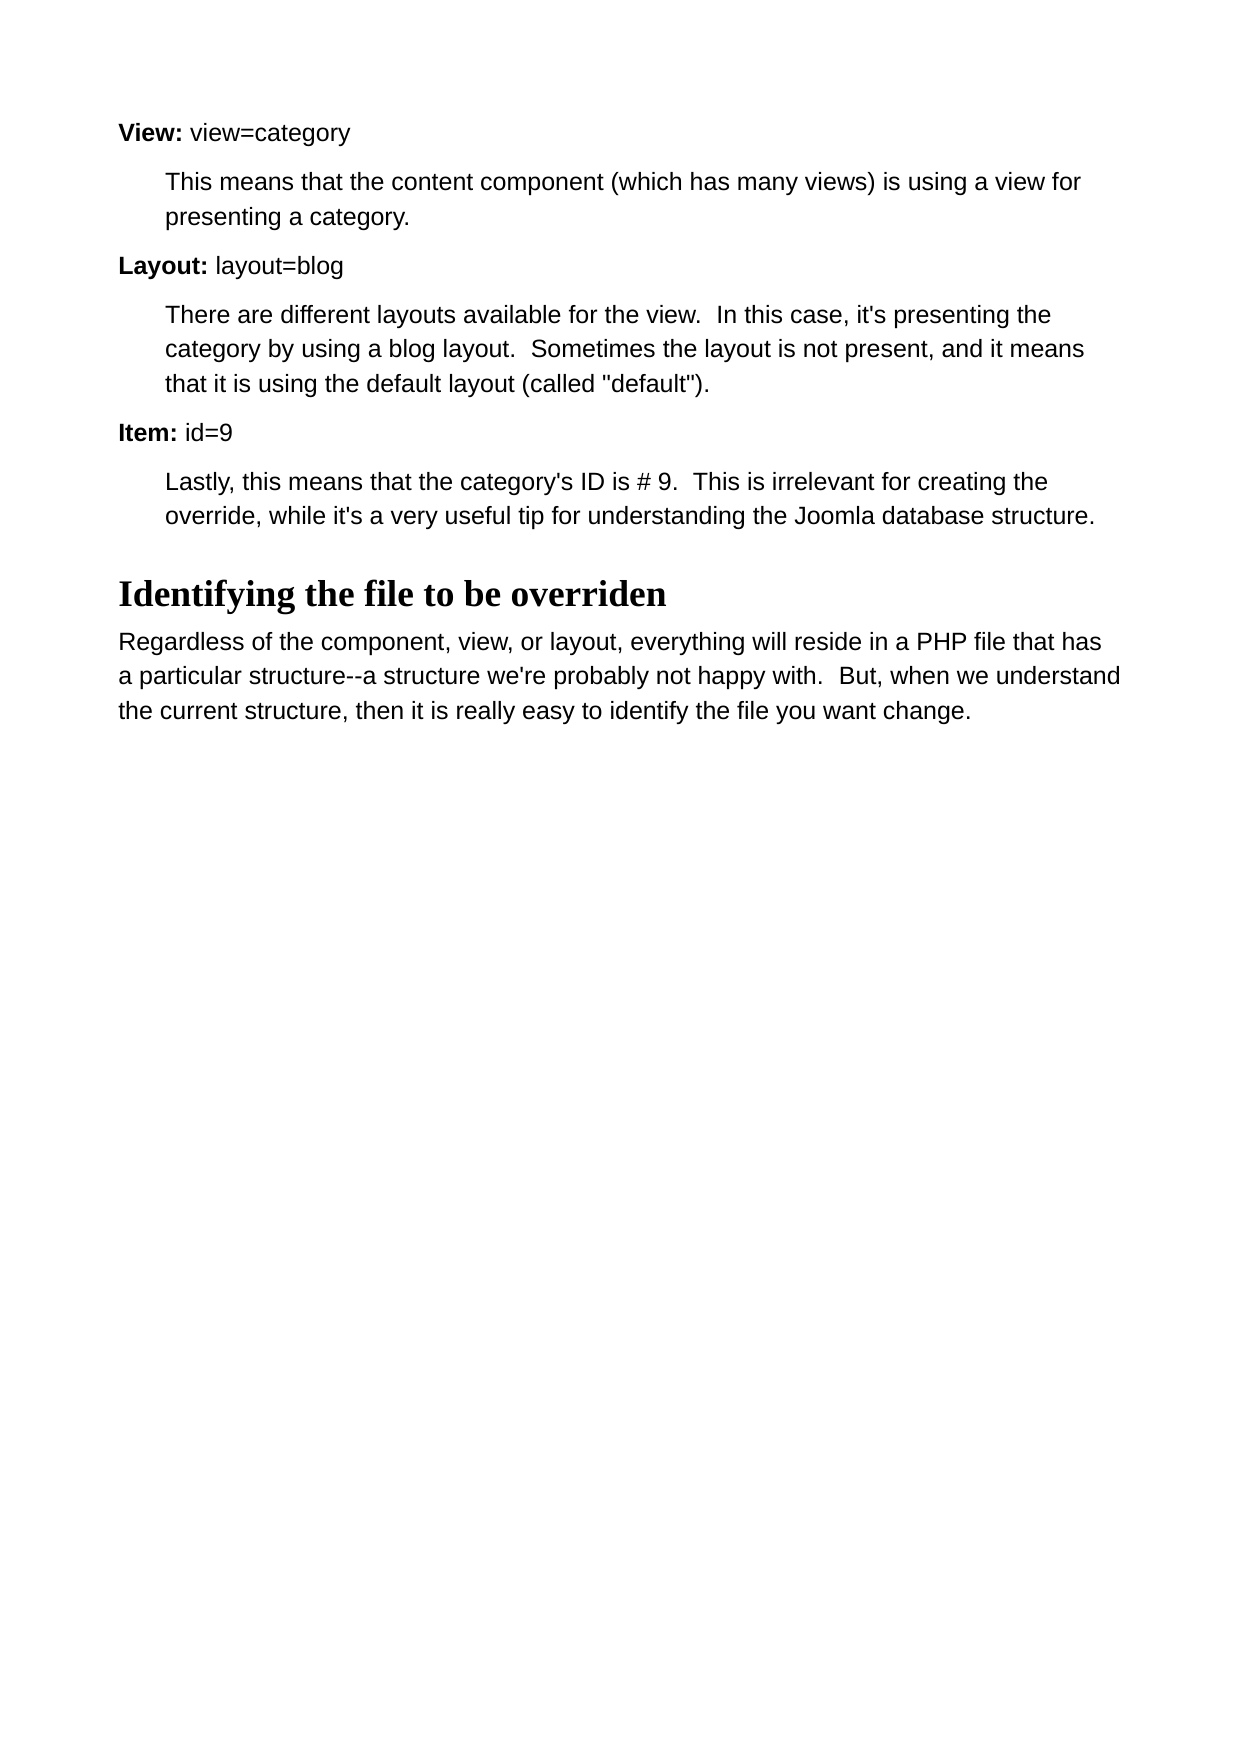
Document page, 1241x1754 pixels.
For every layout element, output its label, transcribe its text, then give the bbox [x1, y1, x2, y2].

text Item: id=9 [118, 418, 1122, 447]
text Lastly, this means that the category's ID is # 9. This is irrelevant for creating the override, while it's a very useful tip for understanding the Joomla database structure. [165, 467, 1122, 530]
text View: view=category [118, 118, 1122, 147]
text Layout: layout=blog [118, 251, 1122, 279]
text Regardless of the component, view, or layout, everything will reside in a PHP file that has a particular structure--a structure we're probably not happy with. But, when we understand the current structure, then it is really easy to identify the file you want change. [118, 627, 1122, 724]
text There are different layouts available for the view. In this case, it's presenting the category by using a blog layout. Sometimes the layout is not present, and it means that it is using the default layout (called "default"). [165, 300, 1122, 397]
subtitle Identifying the file to be overriden [118, 571, 1122, 614]
text This means that the content component (which has many views) is using a view for presenting a category. [165, 167, 1122, 230]
